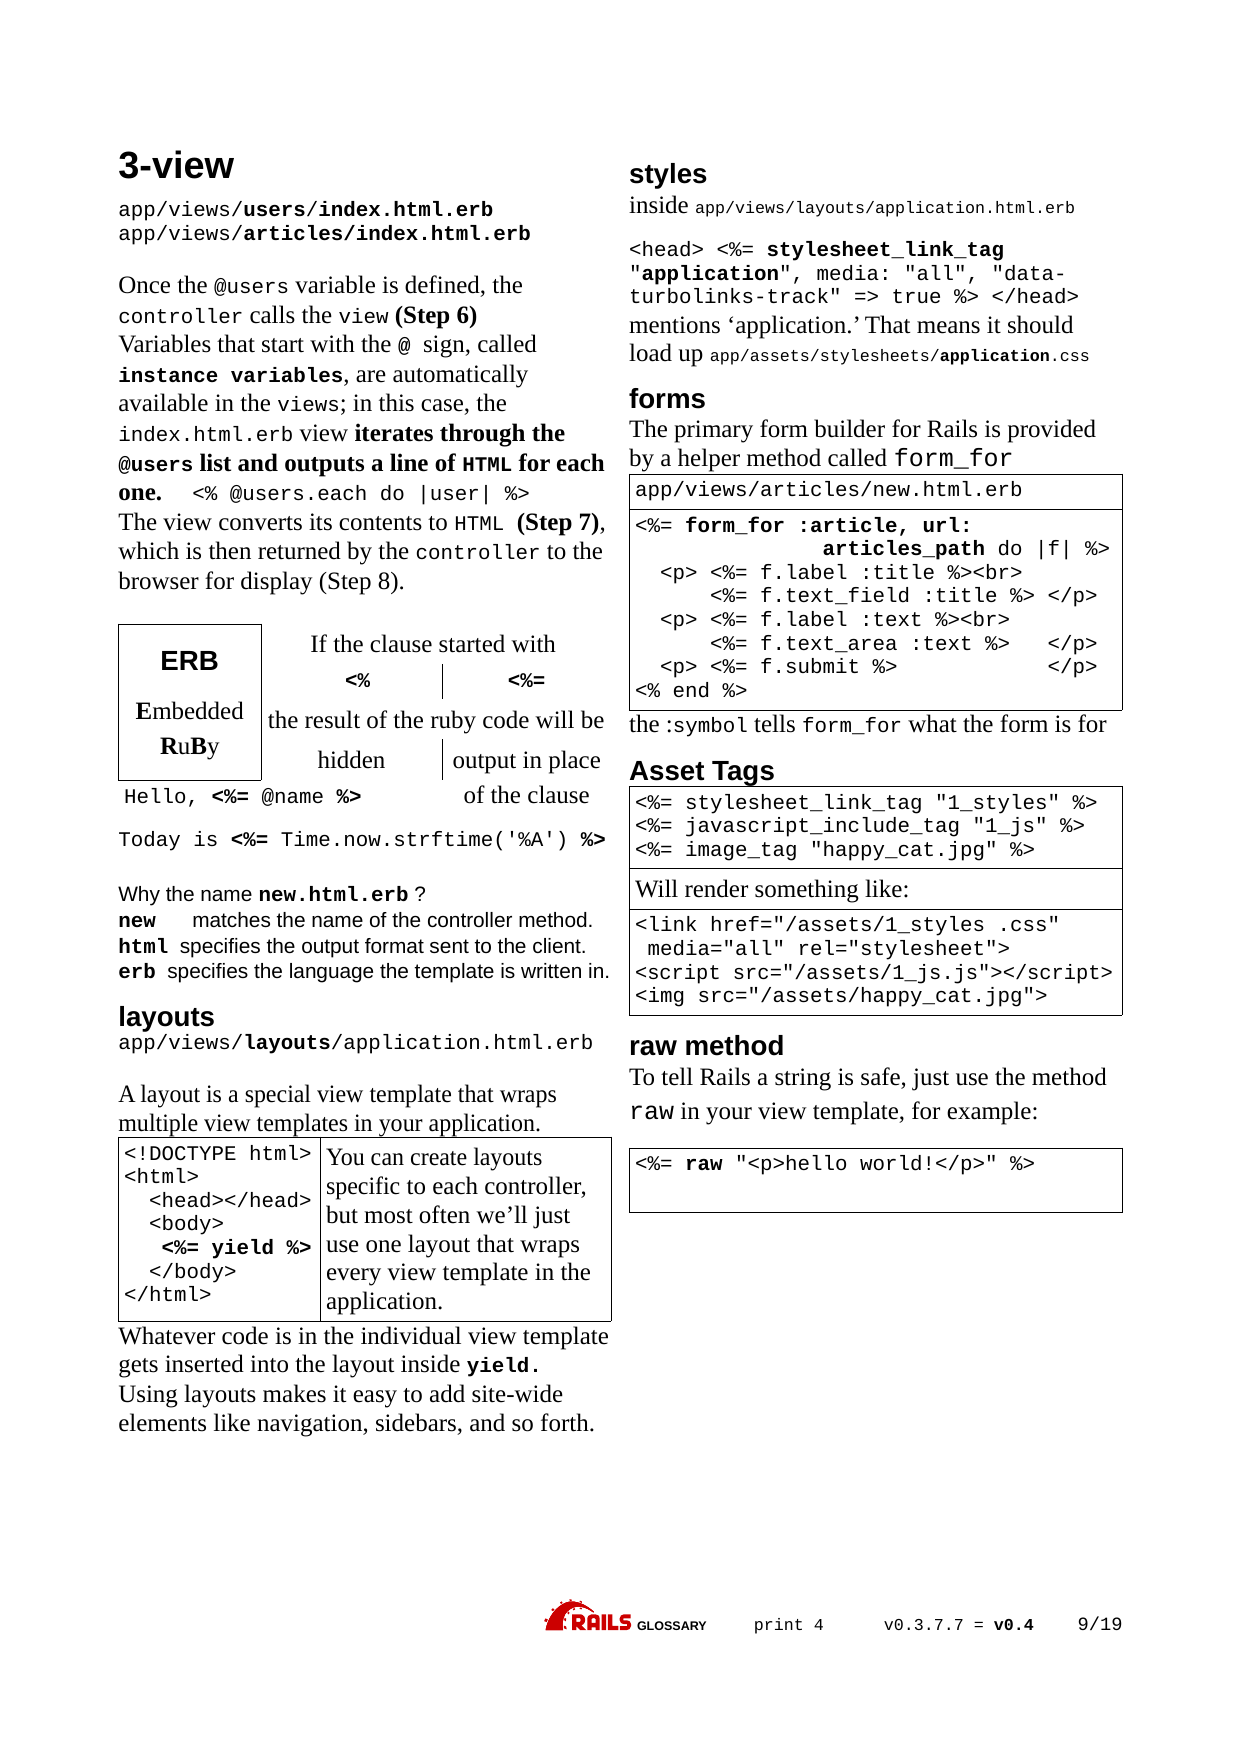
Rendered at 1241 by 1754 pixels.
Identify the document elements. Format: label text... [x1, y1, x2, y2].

text The view converts its contents to HTML (Step 7), which is then returned by the controller to the browser for display (Step 8). [118, 507, 611, 595]
table_header <%= stylesheet_link_tag "1_styles" %> <%= javascript_include_tag "1_js" %> <%= image_tag "happy_cat.jpg" %> [630, 787, 1122, 868]
table_header If the clause started with [262, 624, 611, 664]
table_header ERB Embedded RuBy [119, 625, 261, 780]
text html specifies the output format sent to the client. erb specifies the language the template is written in. [118, 933, 611, 985]
text the :symbol tells form_for what the form is for [629, 711, 1122, 739]
table_cell the result of the ruby code will be [262, 699, 611, 739]
subtitle layouts [118, 1000, 611, 1032]
subtitle forms [629, 382, 1122, 414]
table_header <%= raw "<p>hello world!</p>" %> [630, 1149, 1122, 1212]
table_cell hidden [262, 739, 442, 780]
table_header <!DOCTYPE html> <html> <head></head> <body> <%= yield %> </body> </html> [119, 1138, 320, 1321]
table_header app/views/articles/new.html.erb [630, 475, 1122, 509]
text Why the name new.html.erb ? [118, 882, 611, 908]
text Variables that start with the @ sign, called instance variables, are automatically available in the views; in this case, the index.html.erb view iterates through the @users list and outputs a line of HTML for each one. <% @users.each do |user| %> [118, 329, 611, 507]
text inside app/views/layouts/application.html.erb [629, 190, 1122, 218]
text mentions ‘application.’ That means it should load up app/assets/stylesheets/application.css [629, 310, 1122, 367]
table_cell Hello, <%= @name %> [118, 780, 442, 829]
table_header You can create layouts specific to each controller, but most often we’ll just use one layout that wraps every view template in the application. [321, 1138, 611, 1321]
text Whatever code is in the individual view template gets inserted into the layout inside yield. [118, 1322, 611, 1379]
subtitle raw method [629, 1030, 1122, 1062]
subtitle Asset Tags [629, 754, 1122, 786]
table_cell Will render something like: [630, 869, 1122, 909]
text app/views/articles/index.html.erb [118, 223, 611, 247]
table_cell <% [262, 664, 442, 699]
table_cell output in place of the clause [442, 739, 611, 829]
table_cell <%= form_for :article, url: articles_path do |f| %> <p> <%= f.label :title %><br> <%= f.text_field :title %> </p> <p> <%= f.label :text %><br> <%= f.text_area :text %> </p> <p> <%= f.submit %> </p> <% end %> [630, 510, 1122, 709]
text Today is <%= Time.now.strftime('%A') %> [118, 829, 611, 852]
text <head> <%= stylesheet_link_tag [629, 239, 1122, 262]
text Once the @users variable is defined, the controller calls the view (Step 6) [118, 270, 611, 329]
subtitle 3-view [118, 143, 611, 187]
text app/views/layouts/application.html.erb [118, 1032, 611, 1056]
text app/views/users/index.html.erb [118, 199, 611, 223]
text A layout is a special view template that wraps multiple view templates in your application. [118, 1079, 611, 1137]
table_cell <%= [443, 664, 611, 699]
table_cell <link href="/assets/1_styles .css" media="all" rel="stylesheet"> <script src="/assets/1_js.js"></script> <img src="/assets/happy_cat.jpg"> [630, 910, 1122, 1015]
text Using layouts makes it easy to add site-wide elements like navigation, sidebars, and so forth. [118, 1379, 611, 1437]
subtitle styles [629, 158, 1122, 190]
text "application", media: "all", "data-turbolinks-track" => true %> </head> [629, 262, 1122, 310]
text new matches the name of the controller method. [118, 908, 611, 933]
text To tell Rails a string is safe, just use the method raw in your view template, for example: [629, 1062, 1122, 1127]
text The primary form builder for Rails is provided by a helper method called form_for [629, 414, 1122, 473]
